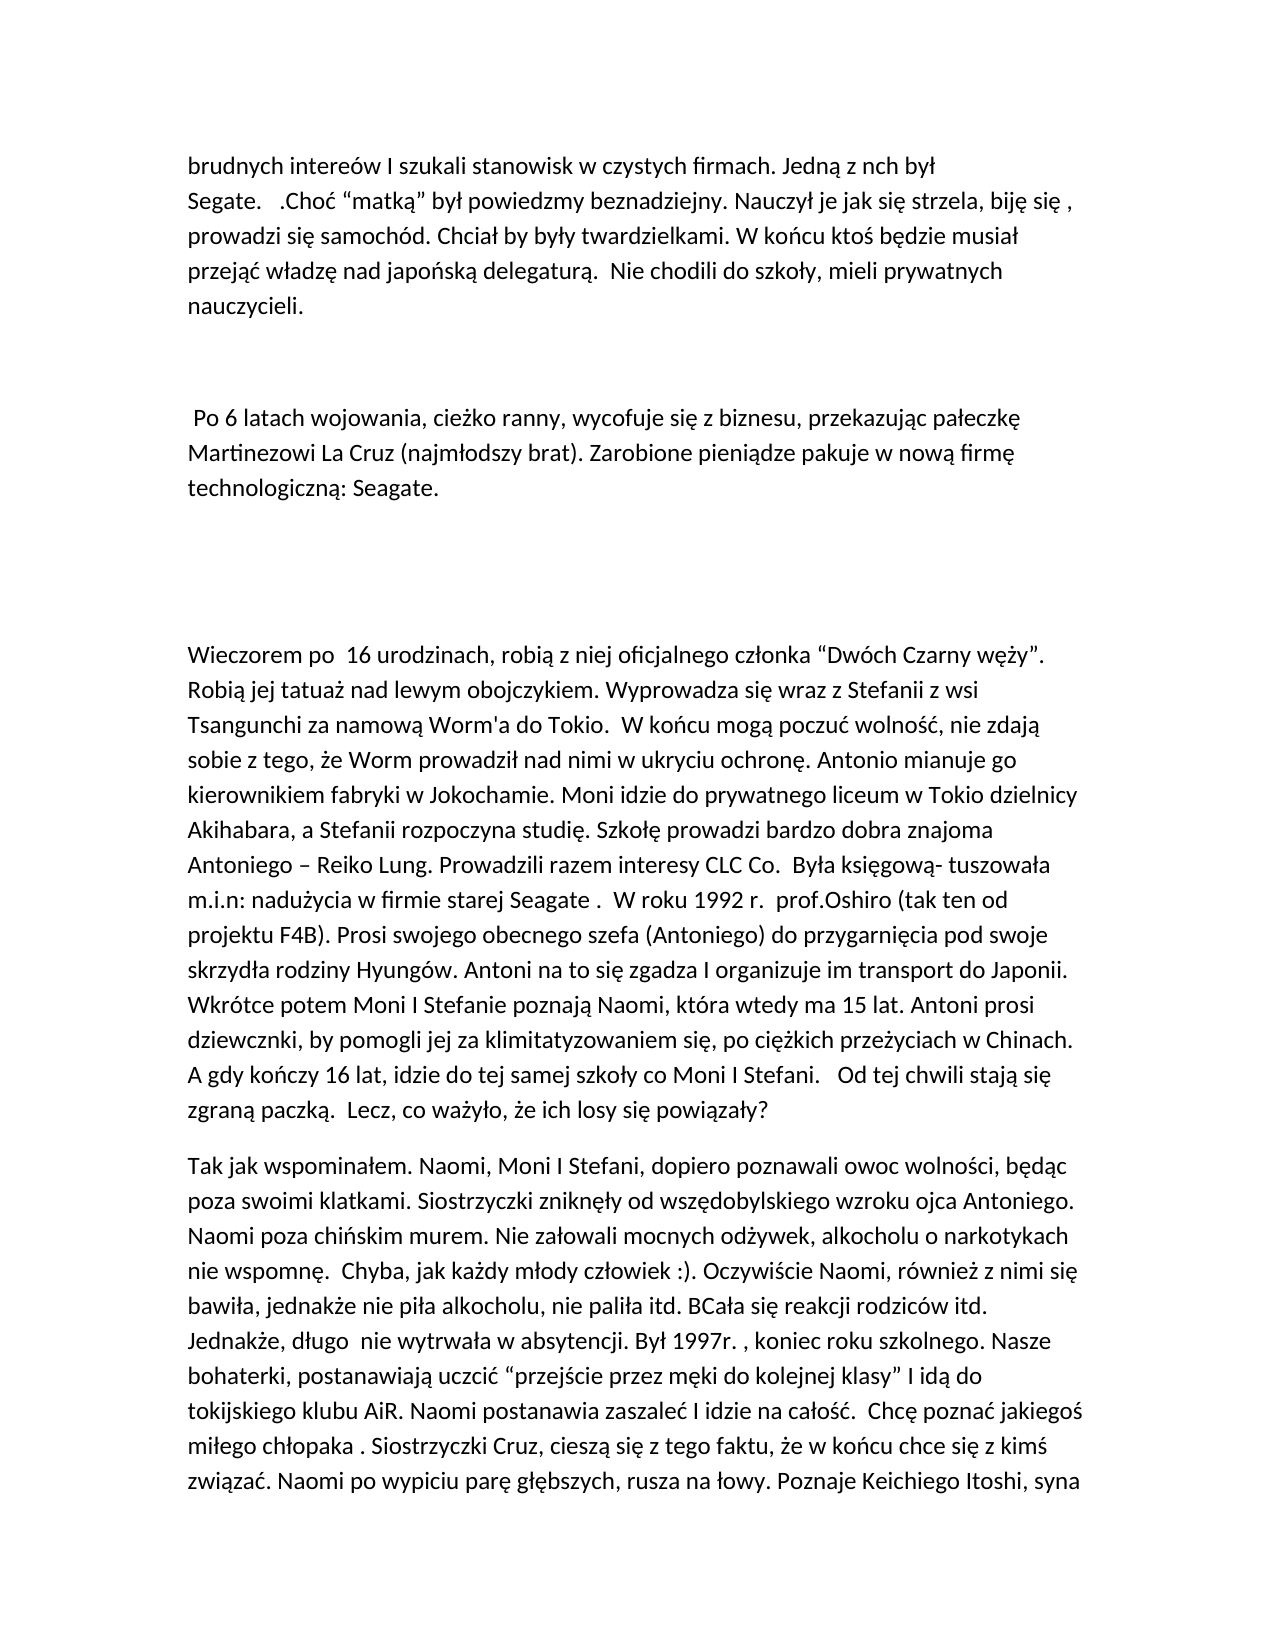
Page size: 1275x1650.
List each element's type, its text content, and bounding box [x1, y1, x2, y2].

text Wieczorem po 16 urodzinach, robią z niej oficjalnego członka “Dwóch Czarny węży”. Robią jej tatuaż nad lewym obojczykiem. Wyprowadza się wraz z Stefanii z wsi Tsangunchi za namową Worm'a do Tokio. W końcu mogą poczuć wolność, nie zdają sobie z tego, że Worm prowadził nad nimi w ukryciu ochronę. Antonio mianuje go kierownikiem fabryki w Jokochamie. Moni idzie do prywatnego liceum w Tokio dzielnicy Akihabara, a Stefanii rozpoczyna studię. Szkołę prowadzi bardzo dobra znajoma Antoniego – Reiko Lung. Prowadzili razem interesy CLC Co. Była księgową- tuszowała m.i.n: nadużycia w firmie starej Seagate . W roku 1992 r. prof.Oshiro (tak ten od projektu F4B). Prosi swojego obecnego szefa (Antoniego) do przygarnięcia pod swoje skrzydła rodziny Hyungów. Antoni na to się zgadza I organizuje im transport do Japonii. Wkrótce potem Moni I Stefanie poznają Naomi, która wtedy ma 15 lat. Antoni prosi dziewcznki, by pomogli jej za klimitatyzowaniem się, po ciężkich przeżyciach w Chinach. A gdy kończy 16 lat, idzie do tej samej szkoły co Moni I Stefani. Od tej chwili stają się zgraną paczką. Lecz, co ważyło, że ich losy się powiązały? [187, 639, 1087, 1125]
text Po 6 latach wojowania, cieżko ranny, wycofuje się z biznesu, przekazując pałeczkę Martinezowi La Cruz (najmłodszy brat). Zarobione pieniądze pakuje w nową firmę technologiczną: Seagate. [187, 402, 1087, 502]
text brudnych intereów I szukali stanowisk w czystych firmach. Jedną z nch był Segate. .Choć “matką” był powiedzmy beznadziejny. Nauczył je jak się strzela, biję się , prowadzi się samochód. Chciał by były twardzielkami. W końcu ktoś będzie musiał przejąć władzę nad japońską delegaturą. Nie chodili do szkoły, mieli prywatnych nauczycieli. [187, 150, 1087, 321]
text Tak jak wspominałem. Naomi, Moni I Stefani, dopiero poznawali owoc wolności, będąc poza swoimi klatkami. Siostrzyczki zniknęły od wszędobylskiego wzroku ojca Antoniego. Naomi poza chińskim murem. Nie załowali mocnych odżywek, alkocholu o narkotykach nie wspomnę. Chyba, jak każdy młody człowiek :). Oczywiście Naomi, również z nimi się bawiła, jednakże nie piła alkocholu, nie paliła itd. BCała się reakcji rodziców itd. Jednakże, długo nie wytrwała w absytencji. Był 1997r. , koniec roku szkolnego. Nasze bohaterki, postanawiają uczcić “przejście przez męki do kolejnej klasy” I idą do tokijskiego klubu AiR. Naomi postanawia zaszaleć I idzie na całość. Chcę poznać jakiegoś miłego chłopaka . Siostrzyczki Cruz, cieszą się z tego faktu, że w końcu chce się z kimś związać. Naomi po wypiciu parę głębszych, rusza na łowy. Poznaje Keichiego Itoshi, syna [187, 1150, 1087, 1496]
